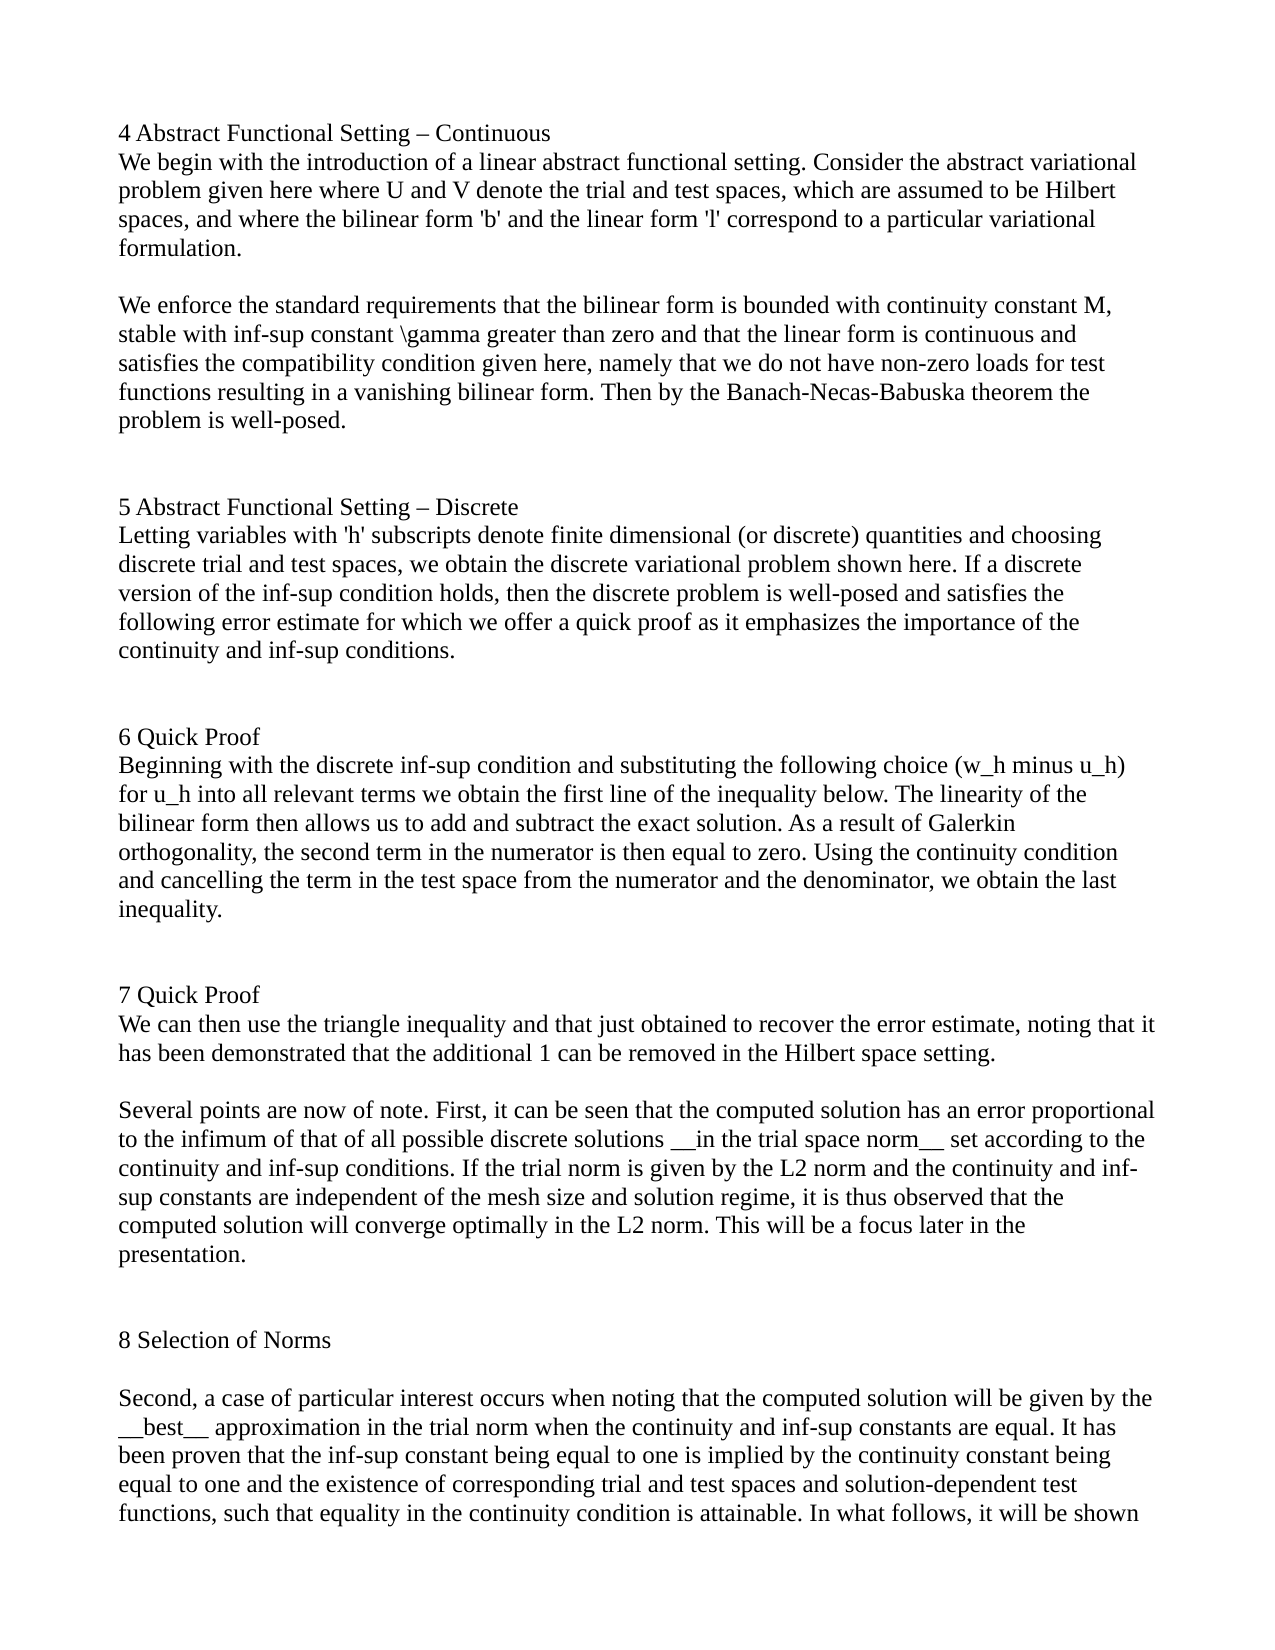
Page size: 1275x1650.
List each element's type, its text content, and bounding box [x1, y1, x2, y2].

text 7 Quick Proof [118, 981, 1157, 1009]
text Several points are now of note. First, it can be seen that the computed solution has an error proportional to the infimum of that of all possible discrete solutions __in the trial space norm__ set according to the continuity and inf-sup conditions. If the trial norm is given by the L2 norm and the continuity and inf-sup constants are independent of the mesh size and solution regime, it is thus observed that the computed solution will converge optimally in the L2 norm. This will be a focus later in the presentation. [118, 1096, 1157, 1268]
text 4 Abstract Functional Setting – Continuous [118, 118, 1157, 147]
text We can then use the triangle inequality and that just obtained to recover the error estimate, noting that it has been demonstrated that the additional 1 can be removed in the Hilbert space setting. [118, 1009, 1157, 1067]
text 8 Selection of Norms [118, 1326, 1157, 1354]
text We begin with the introduction of a linear abstract functional setting. Consider the abstract variational problem given here where U and V denote the trial and test spaces, which are assumed to be Hilbert spaces, and where the bilinear form 'b' and the linear form 'l' correspond to a particular variational formulation. [118, 147, 1157, 262]
text Second, a case of particular interest occurs when noting that the computed solution will be given by the __best__ approximation in the trial norm when the continuity and inf-sup constants are equal. It has been proven that the inf-sup constant being equal to one is implied by the continuity constant being equal to one and the existence of corresponding trial and test spaces and solution-dependent test functions, such that equality in the continuity condition is attainable. In what follows, it will be shown [118, 1383, 1157, 1527]
text 5 Abstract Functional Setting – Discrete [118, 492, 1157, 521]
text Beginning with the discrete inf-sup condition and substituting the following choice (w_h minus u_h) for u_h into all relevant terms we obtain the first line of the inequality below. The linearity of the bilinear form then allows us to add and subtract the exact solution. As a result of Galerkin orthogonality, the second term in the numerator is then equal to zero. Using the continuity condition and cancelling the term in the test space from the numerator and the denominator, we obtain the last inequality. [118, 751, 1157, 923]
text Letting variables with 'h' subscripts denote finite dimensional (or discrete) quantities and choosing discrete trial and test spaces, we obtain the discrete variational problem shown here. If a discrete version of the inf-sup condition holds, then the discrete problem is well-posed and satisfies the following error estimate for which we offer a quick proof as it emphasizes the importance of the continuity and inf-sup conditions. [118, 521, 1157, 664]
text We enforce the standard requirements that the bilinear form is bounded with continuity constant M, stable with inf-sup constant \gamma greater than zero and that the linear form is continuous and satisfies the compatibility condition given here, namely that we do not have non-zero loads for test functions resulting in a vanishing bilinear form. Then by the Banach-Necas-Babuska theorem the problem is well-posed. [118, 291, 1157, 434]
text 6 Quick Proof [118, 722, 1157, 751]
